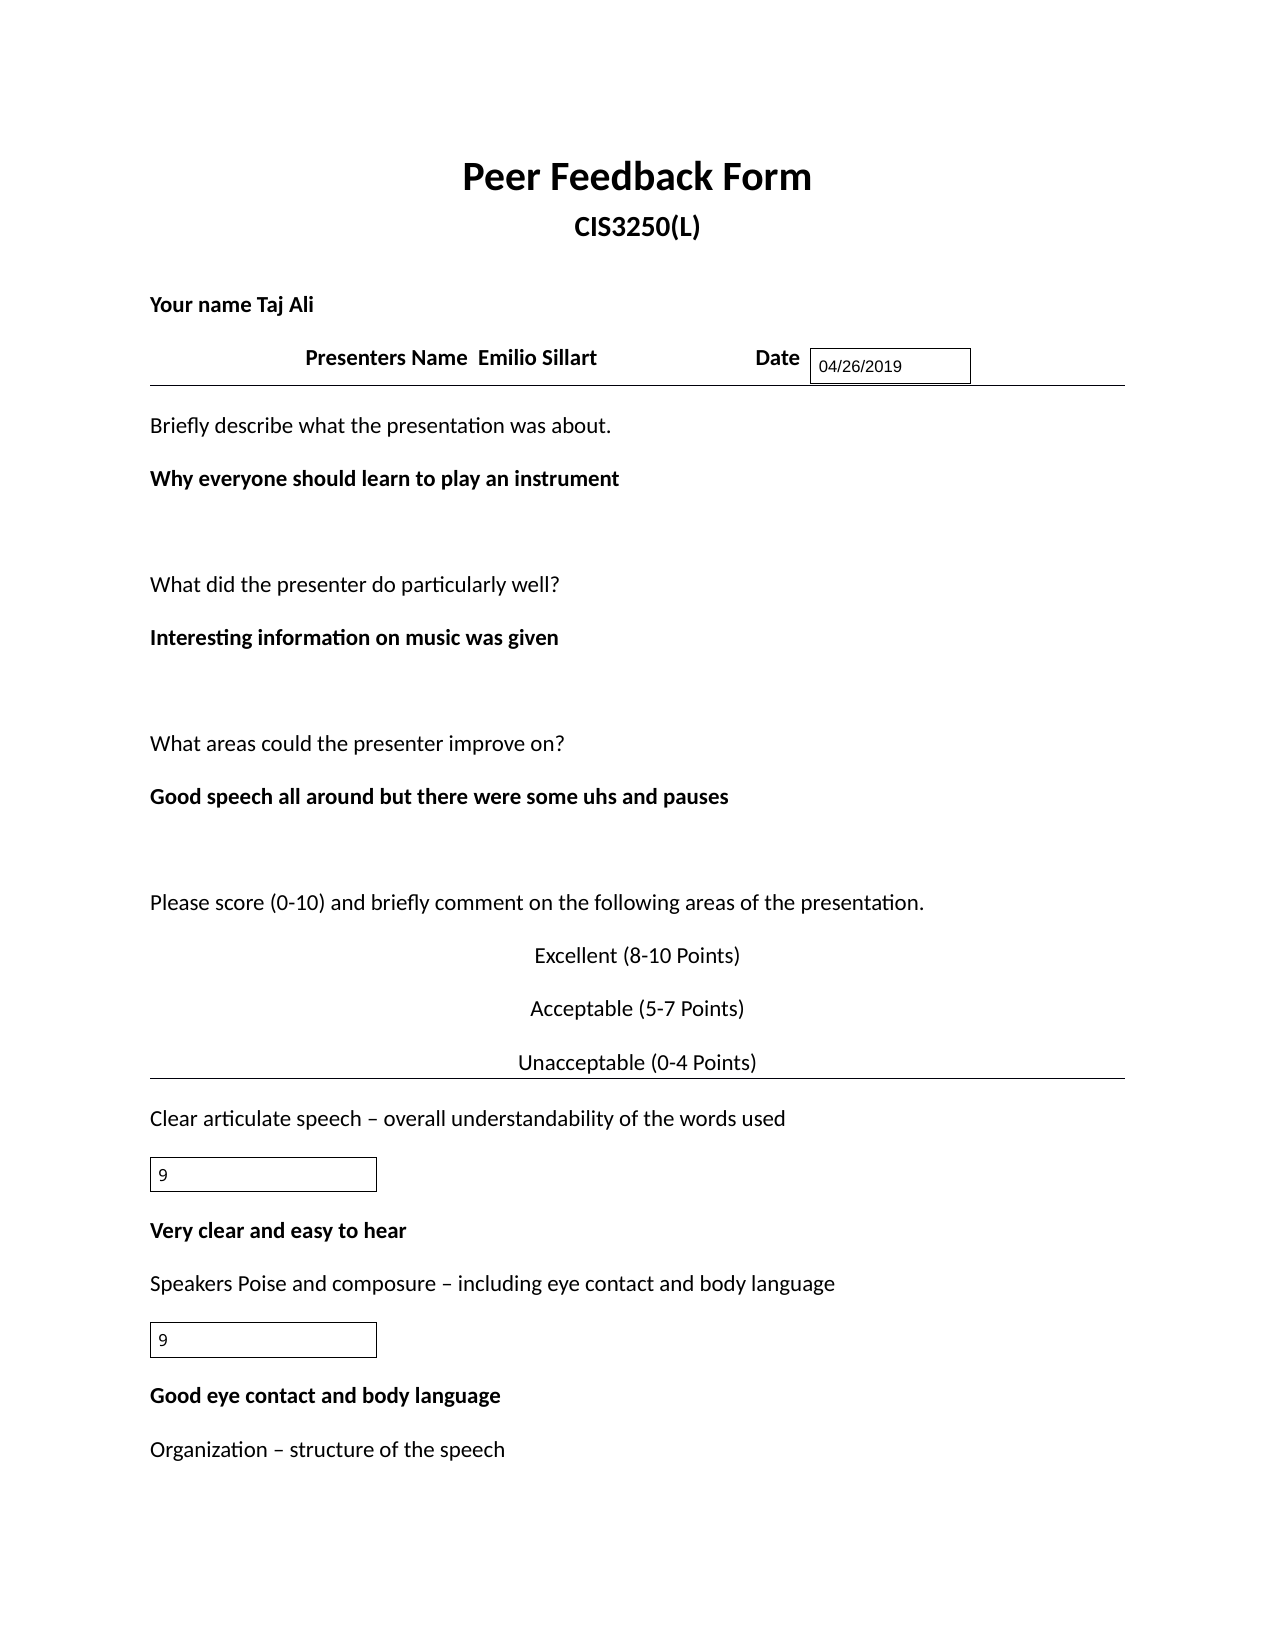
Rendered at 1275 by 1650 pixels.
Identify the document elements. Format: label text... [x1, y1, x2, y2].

text Organization – structure of the speech [150, 1435, 1125, 1463]
text Very clear and easy to hear [150, 1216, 1125, 1244]
text Acceptable (5-7 Points) [150, 994, 1125, 1023]
text Why everyone should learn to play an instrument [150, 464, 1125, 492]
text Presenters Name Emilio Sillart Date [150, 343, 1125, 385]
text Peer Feedback Form [150, 150, 1125, 201]
text Speakers Poise and composure – including eye contact and body language [150, 1269, 1125, 1297]
text Excellent (8-10 Points) [150, 942, 1125, 969]
text What areas could the presenter improve on? [150, 729, 1125, 757]
text Unacceptable (0-4 Points) [150, 1048, 1125, 1078]
text Interesting information on music was given [150, 623, 1125, 651]
text CIS3250(L) [150, 208, 1125, 244]
text Good eye contact and body language [150, 1382, 1125, 1410]
text Your name Taj Ali [150, 290, 1125, 318]
text Clear articulate speech – overall understandability of the words used [150, 1104, 1125, 1132]
text What did the presenter do particularly well? [150, 570, 1125, 598]
text Briefly describe what the presentation was about. [150, 411, 1125, 439]
text Please score (0-10) and briefly comment on the following areas of the presentation. [150, 888, 1125, 917]
text Good speech all around but there were some uhs and pauses [150, 782, 1125, 811]
